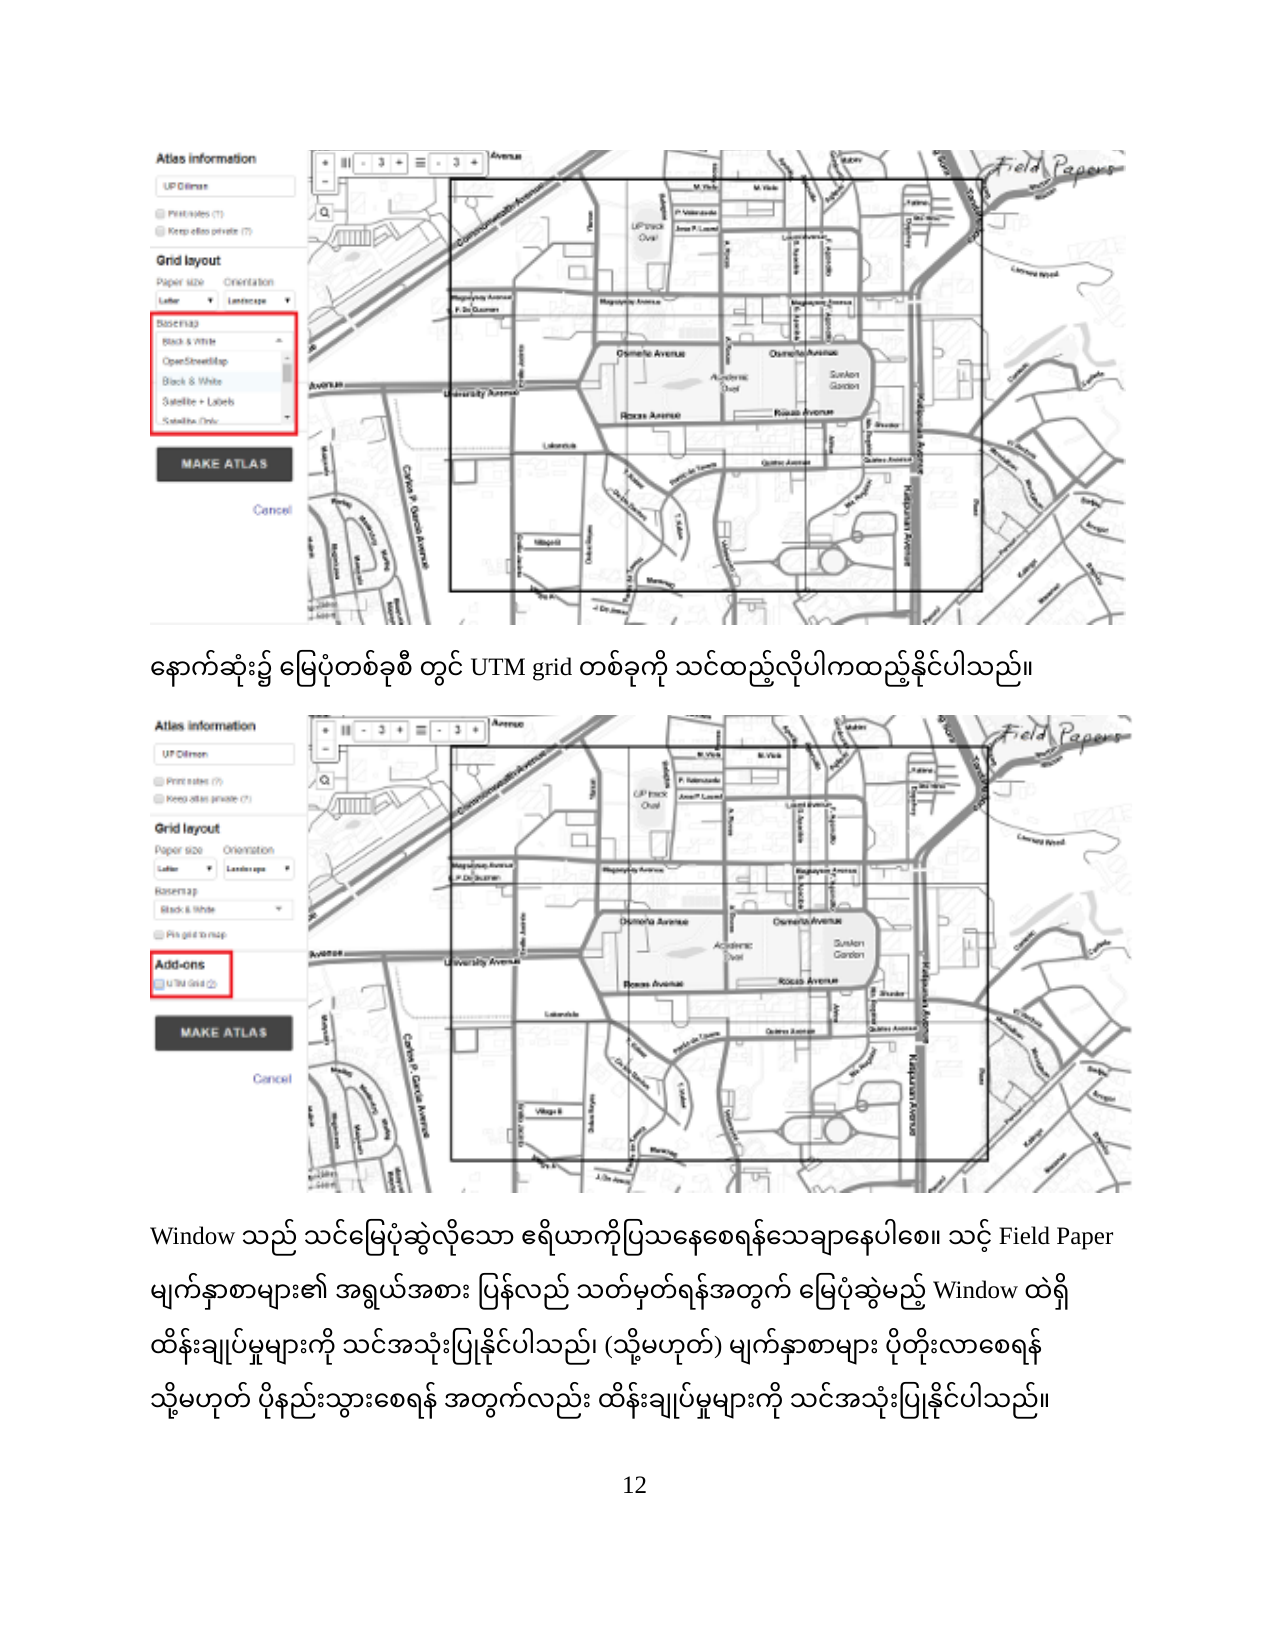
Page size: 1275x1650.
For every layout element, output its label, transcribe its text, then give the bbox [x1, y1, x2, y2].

picture [150, 150, 1126, 625]
text Window သည် သင်မြေပုံဆွဲလိုသော ဧရိယာကိုပြသနေစေရန်သေချာနေပါစေ။ သင့် Field Paper မျက်နှာစာများ၏ အရွယ်အစား ပြန်လည် သတ်မှတ်ရန်အတွက် မြေပုံဆွဲမည့် Window ထဲရှိ ထိန်းချုပ်မှုများကို သင်အသုံးပြုနိုင်ပါသည်၊ (သို့မဟုတ်) မျက်နှာစာများ ပိုတိုးလာစေရန် သို့မဟုတ် ပိုနည်းသွားစေရန် အတွက်လည်း ထိန်းချုပ်မှုများကို သင်အသုံးပြုနိုင်ပါသည်။ [150, 1211, 1125, 1429]
picture [150, 715, 1133, 1193]
text နောက်ဆုံး၌ မြေပုံတစ်ခုစီ တွင် UTM grid တစ်ခုကို သင်ထည့်လိုပါကထည့်နိုင်ပါသည်။ [150, 643, 1125, 697]
